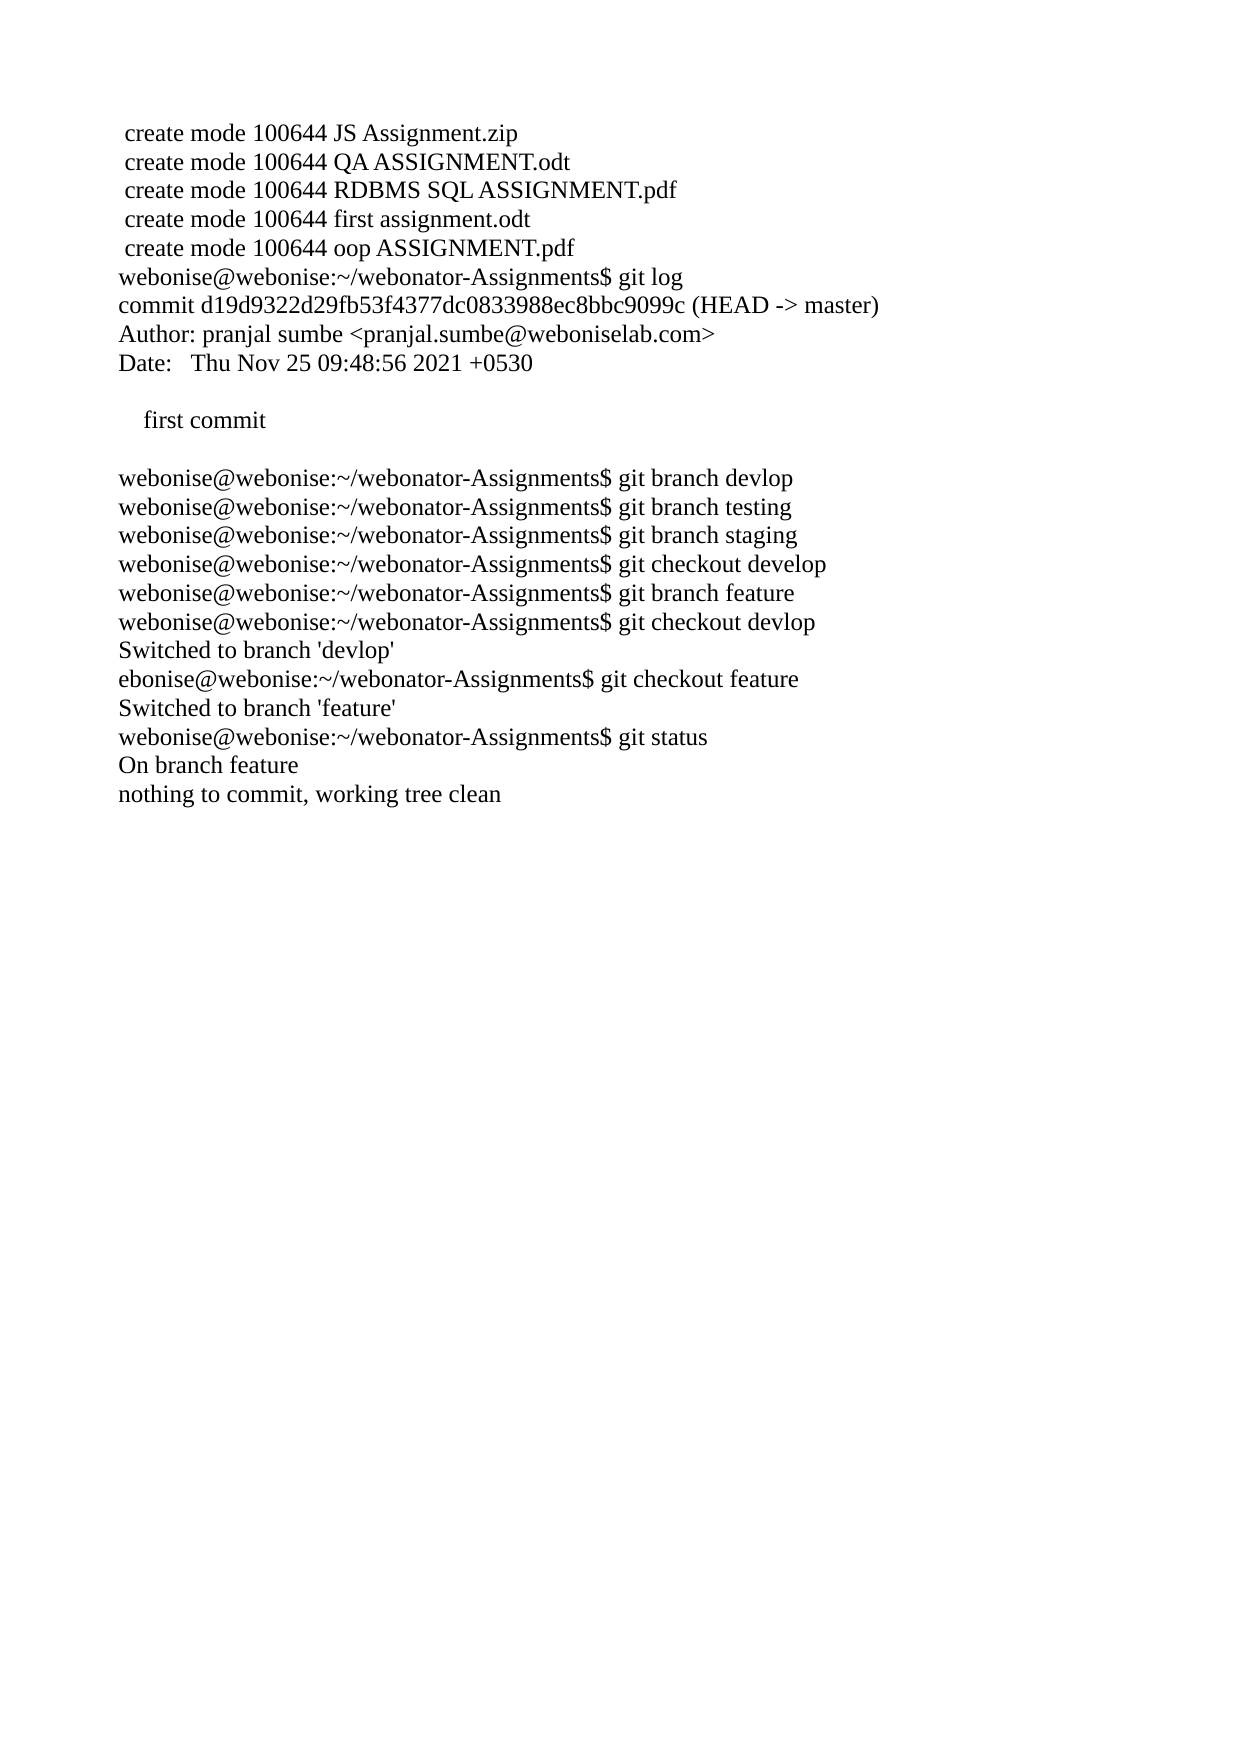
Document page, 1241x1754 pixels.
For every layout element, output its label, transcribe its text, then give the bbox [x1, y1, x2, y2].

text webonise@webonise:~/webonator-Assignments$ git checkout devlop [118, 607, 1122, 636]
text On branch feature [118, 751, 1122, 779]
text webonise@webonise:~/webonator-Assignments$ git status [118, 722, 1122, 751]
text create mode 100644 first assignment.odt [118, 204, 1122, 233]
text webonise@webonise:~/webonator-Assignments$ git checkout develop [118, 549, 1122, 578]
text nothing to commit, working tree clean [118, 779, 1122, 808]
text webonise@webonise:~/webonator-Assignments$ git branch staging [118, 521, 1122, 549]
text create mode 100644 QA ASSIGNMENT.odt [118, 147, 1122, 176]
text Date: Thu Nov 25 09:48:56 2021 +0530 [118, 348, 1122, 377]
text create mode 100644 RDBMS SQL ASSIGNMENT.pdf [118, 176, 1122, 204]
text webonise@webonise:~/webonator-Assignments$ git log [118, 262, 1122, 291]
text create mode 100644 oop ASSIGNMENT.pdf [118, 233, 1122, 262]
text create mode 100644 JS Assignment.zip [118, 118, 1122, 147]
text Switched to branch 'feature' [118, 693, 1122, 722]
text webonise@webonise:~/webonator-Assignments$ git branch devlop [118, 463, 1122, 492]
text webonise@webonise:~/webonator-Assignments$ git branch testing [118, 492, 1122, 521]
text Switched to branch 'devlop' [118, 636, 1122, 664]
text Author: pranjal sumbe <pranjal.sumbe@weboniselab.com> [118, 319, 1122, 348]
text ebonise@webonise:~/webonator-Assignments$ git checkout feature [118, 664, 1122, 693]
text first commit [118, 406, 1122, 434]
text webonise@webonise:~/webonator-Assignments$ git branch feature [118, 578, 1122, 607]
text commit d19d9322d29fb53f4377dc0833988ec8bbc9099c (HEAD -> master) [118, 291, 1122, 319]
